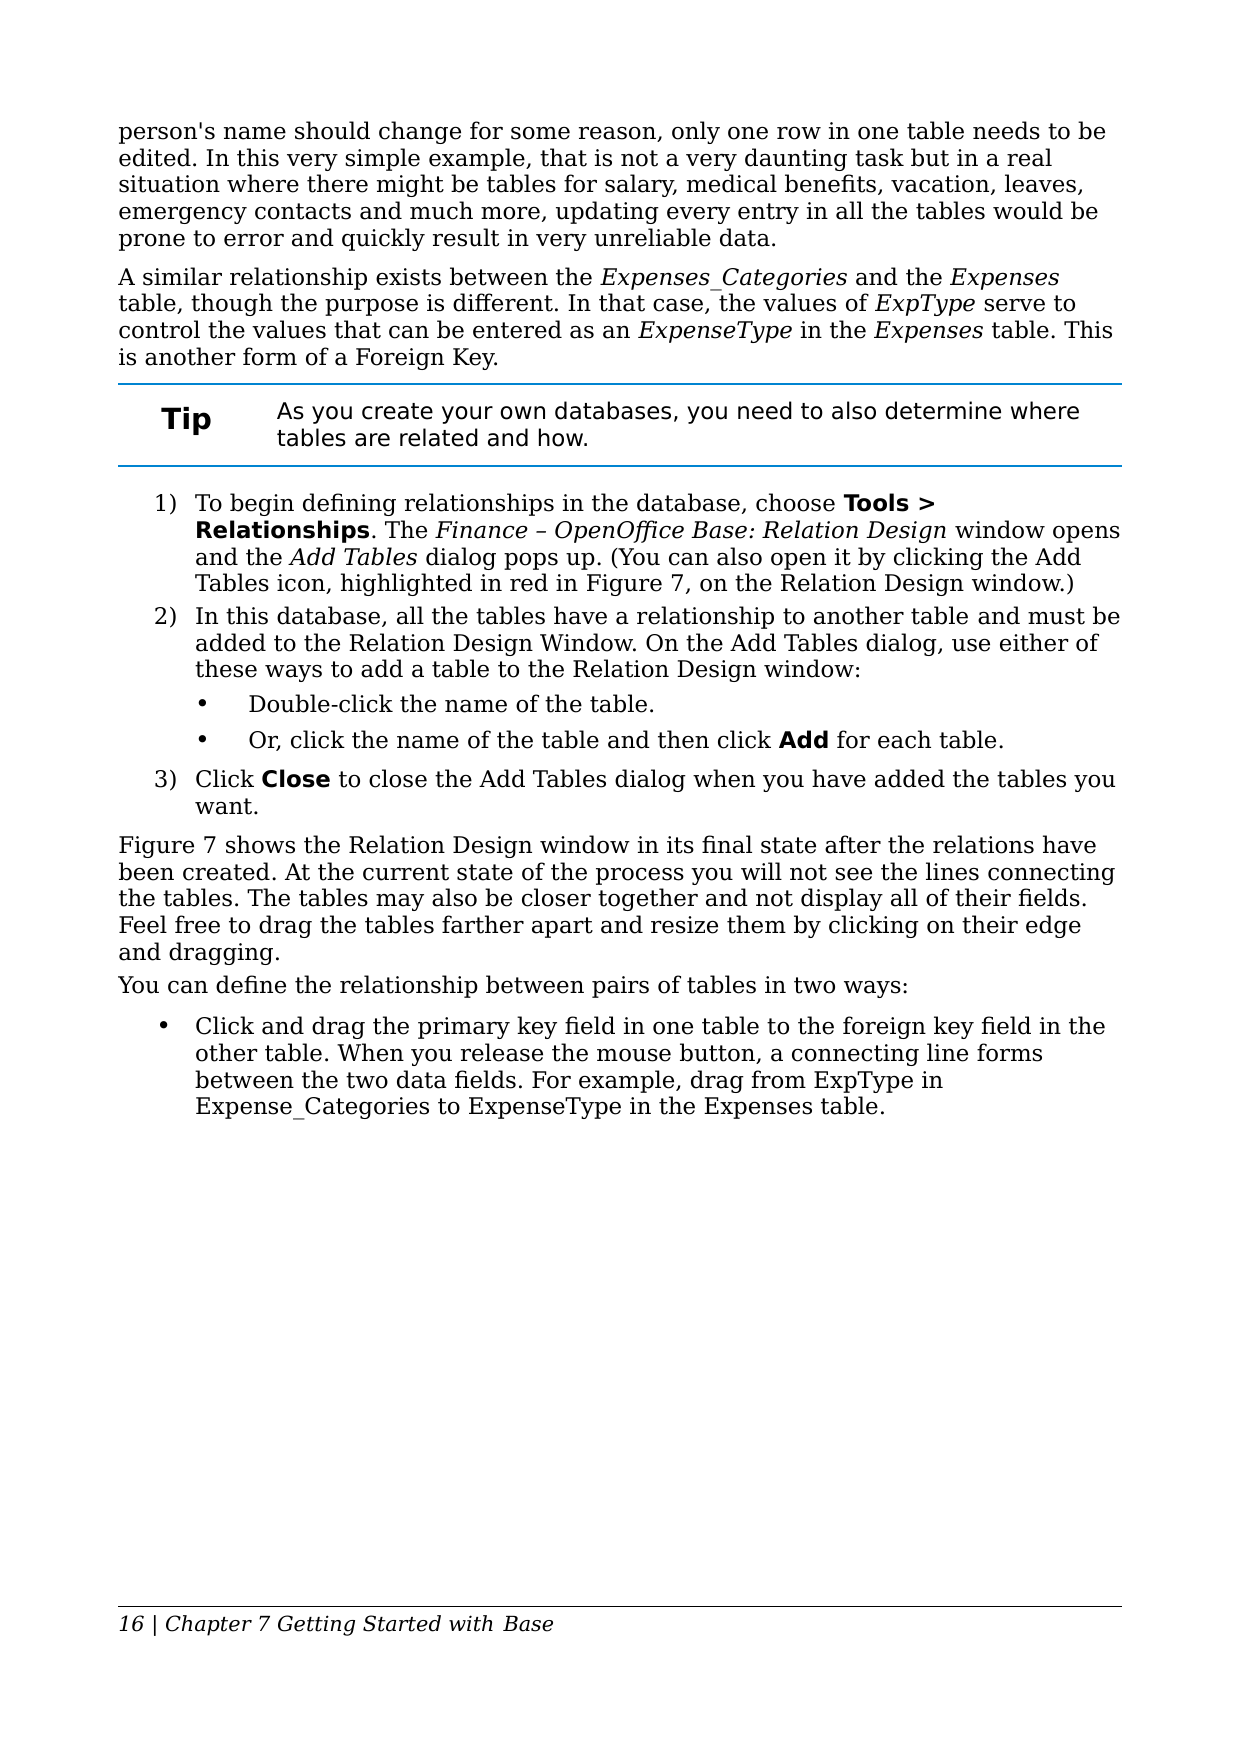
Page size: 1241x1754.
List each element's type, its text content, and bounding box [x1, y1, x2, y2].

text A similar relationship exists between the Expenses_Categories and the Expenses table, though the purpose is different. In that case, the values of ExpType serve to control the values that can be entered as an ExpenseType in the Expenses table. This is another form of a Foreign Key. [118, 264, 1122, 371]
text Figure 7 shows the Relation Design window in its final state after the relations have been created. At the current state of the process you will not see the lines connecting the tables. The tables may also be closer together and not display all of their fields. Feel free to drag the tables farther apart and resize them by clicking on their edge and dragging. [118, 832, 1122, 966]
text person's name should change for some reason, only one row in one table needs to be edited. In this very simple example, that is not a very daunting task but in a real situation where there might be tables for salary, medical benefits, vacation, leaves, emergency contacts and much more, updating every entry in all the tables would be prone to error and quickly result in very unreliable data. [118, 118, 1122, 251]
list In this database, all the tables have a relationship to another table and must be added to the Relation Design Window. On the Add Tables dialog, use either of these ways to add a table to the Relation Design window: [177, 603, 1122, 683]
list Click and drag the primary key field in one table to the foreign key field in the other table. When you release the mouse button, a connecting line forms between the two data fields. For example, drag from ExpType in Expense_Categories to ExpenseType in the Expenses table. [156, 1011, 1122, 1120]
table_header Tip [118, 385, 255, 464]
text You can define the relationship between pairs of tables in two ways: [118, 972, 1122, 998]
table_header As you create your own databases, you need to also determine where tables are related and how. [255, 385, 1122, 464]
list Or, click the name of the table and then click Add for each table. [195, 725, 1122, 754]
list Double-click the name of the table. [195, 689, 1122, 719]
list Click Close to close the Add Tables dialog when you have added the tables you want. [177, 766, 1122, 820]
list To begin defining relationships in the database, choose Tools > Relationships. The Finance – OpenOffice Base: Relation Design window opens and the Add Tables dialog pops up. (You can also open it by clicking the Add Tables icon, highlighted in red in Figure 7, on the Relation Design window.) [177, 490, 1122, 597]
